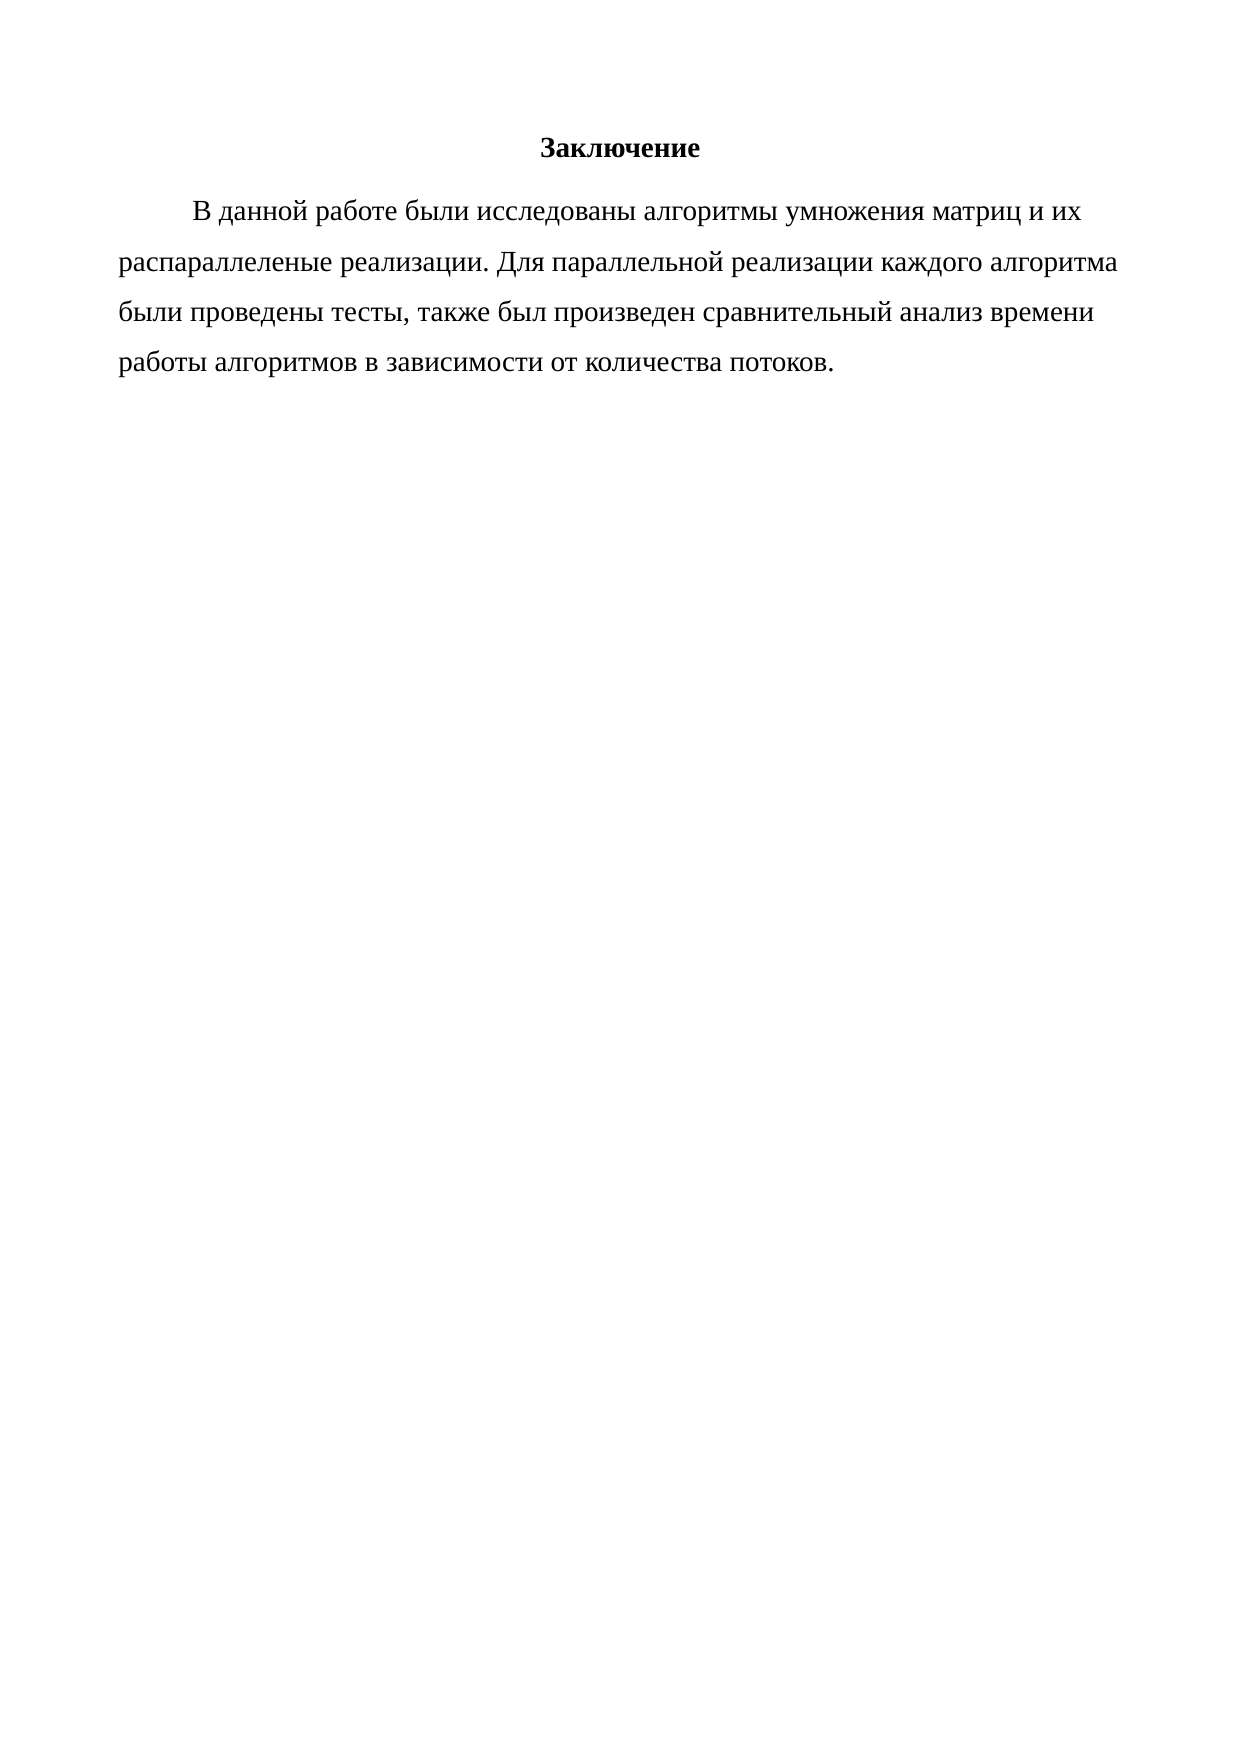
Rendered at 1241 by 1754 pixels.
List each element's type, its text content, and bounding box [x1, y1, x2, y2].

text В данной работе были исследованы алгоритмы умножения матриц и их распараллеленые реализации. Для параллельной реализации каждого алгоритма были проведены тесты, также был произведен сравнительный анализ времени работы алгоритмов в зависимости от количества потоков. [118, 193, 1122, 378]
text Заключение [118, 131, 1122, 164]
